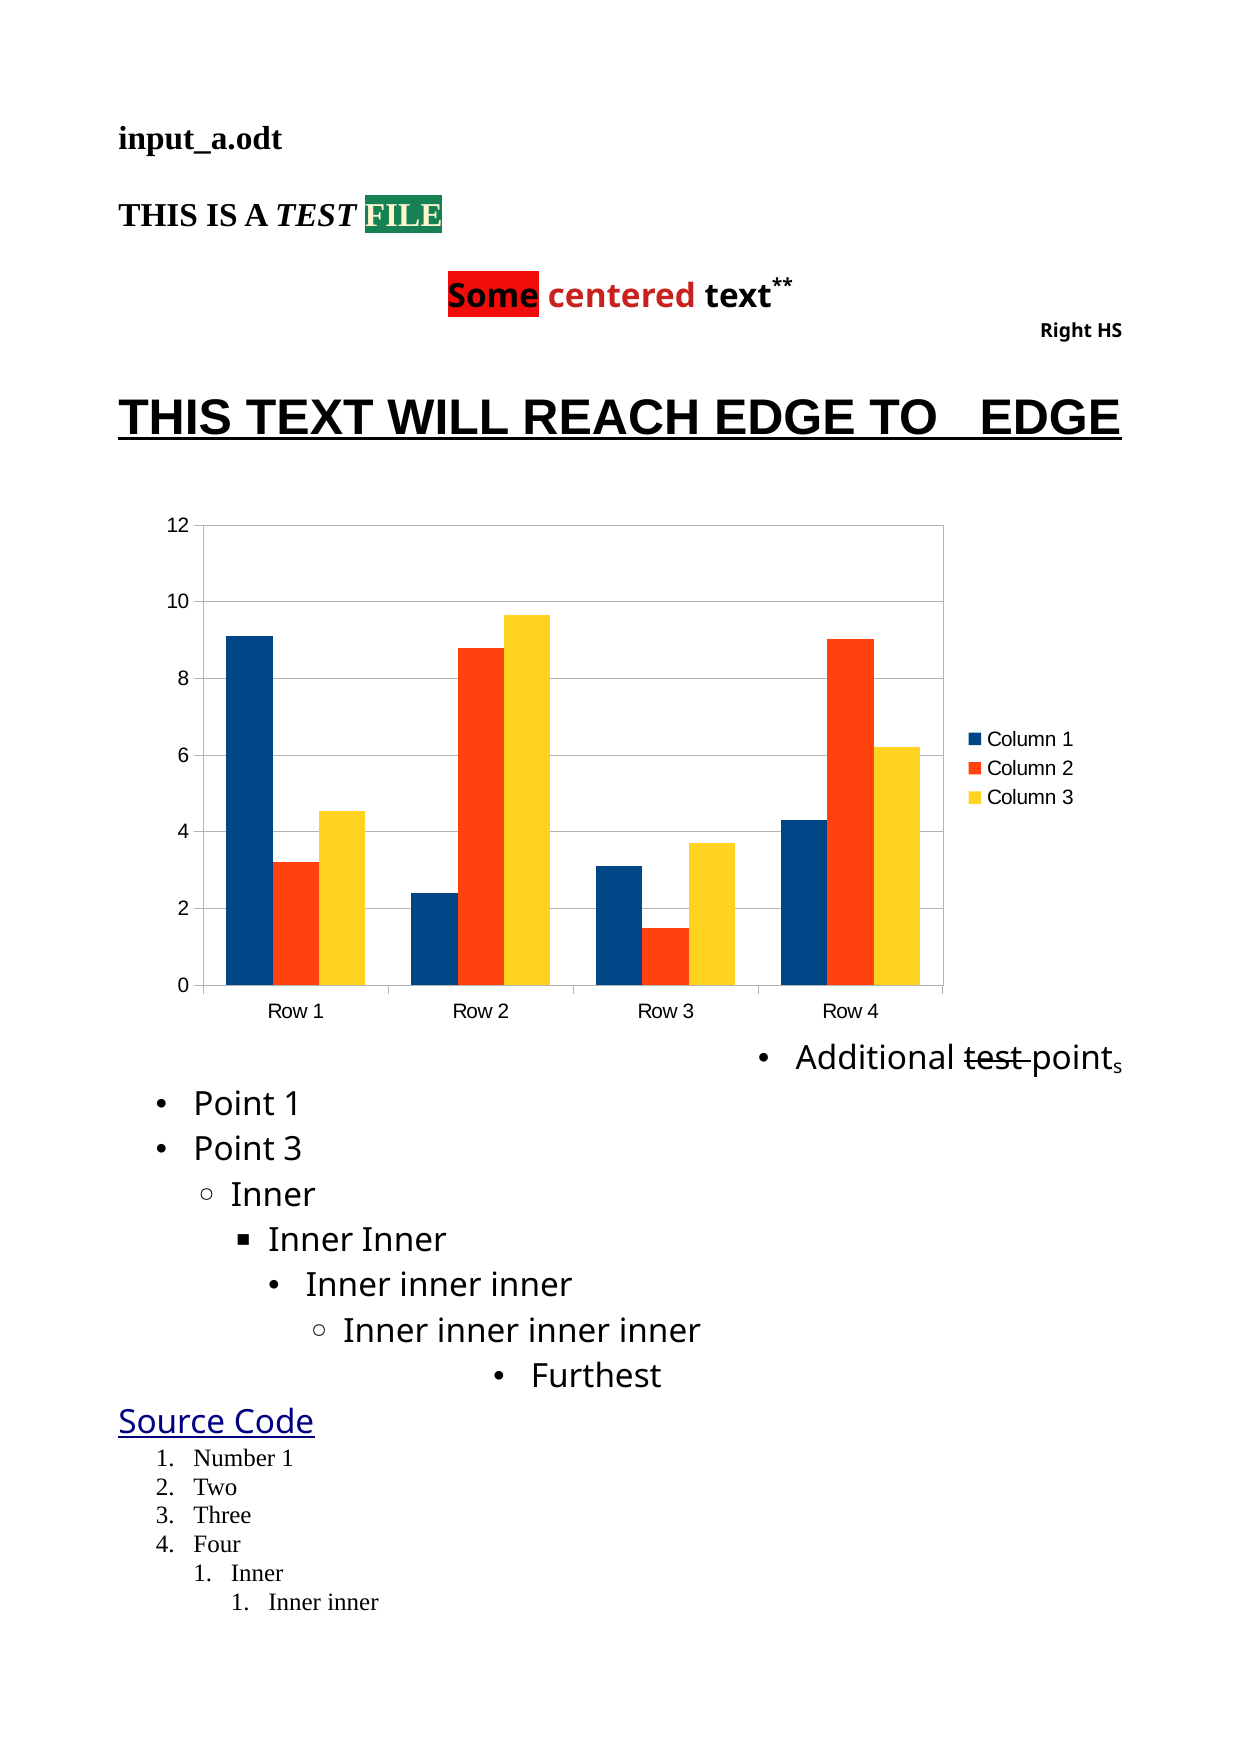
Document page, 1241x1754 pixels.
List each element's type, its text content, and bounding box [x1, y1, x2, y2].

text THIS IS A TEST FILE [118, 195, 1122, 233]
list Inner inner inner [268, 1261, 1122, 1307]
text Some centered text** [118, 271, 1122, 317]
list Furthest [493, 1352, 1122, 1397]
list Inner Inner [231, 1216, 1122, 1261]
list Point 1 [156, 1079, 1122, 1125]
list Four [156, 1529, 1122, 1558]
text Source Code [118, 1397, 1122, 1443]
subtitle THIS TEXT WILL REACH EDGE TO EDGE [118, 387, 1122, 437]
text input_a.odt [118, 118, 1122, 156]
list Inner inner [231, 1587, 1122, 1615]
list Inner [193, 1170, 1122, 1216]
text Right HS [118, 317, 1122, 362]
subtitle [118, 440, 1122, 445]
list Three [156, 1500, 1122, 1529]
list Inner [193, 1558, 1122, 1587]
list Point 3 [156, 1125, 1122, 1170]
list Two [156, 1472, 1122, 1500]
list Inner inner inner inner [306, 1307, 1122, 1352]
list Number 1 [156, 1443, 1122, 1472]
list Additional test points [156, 503, 1122, 1079]
